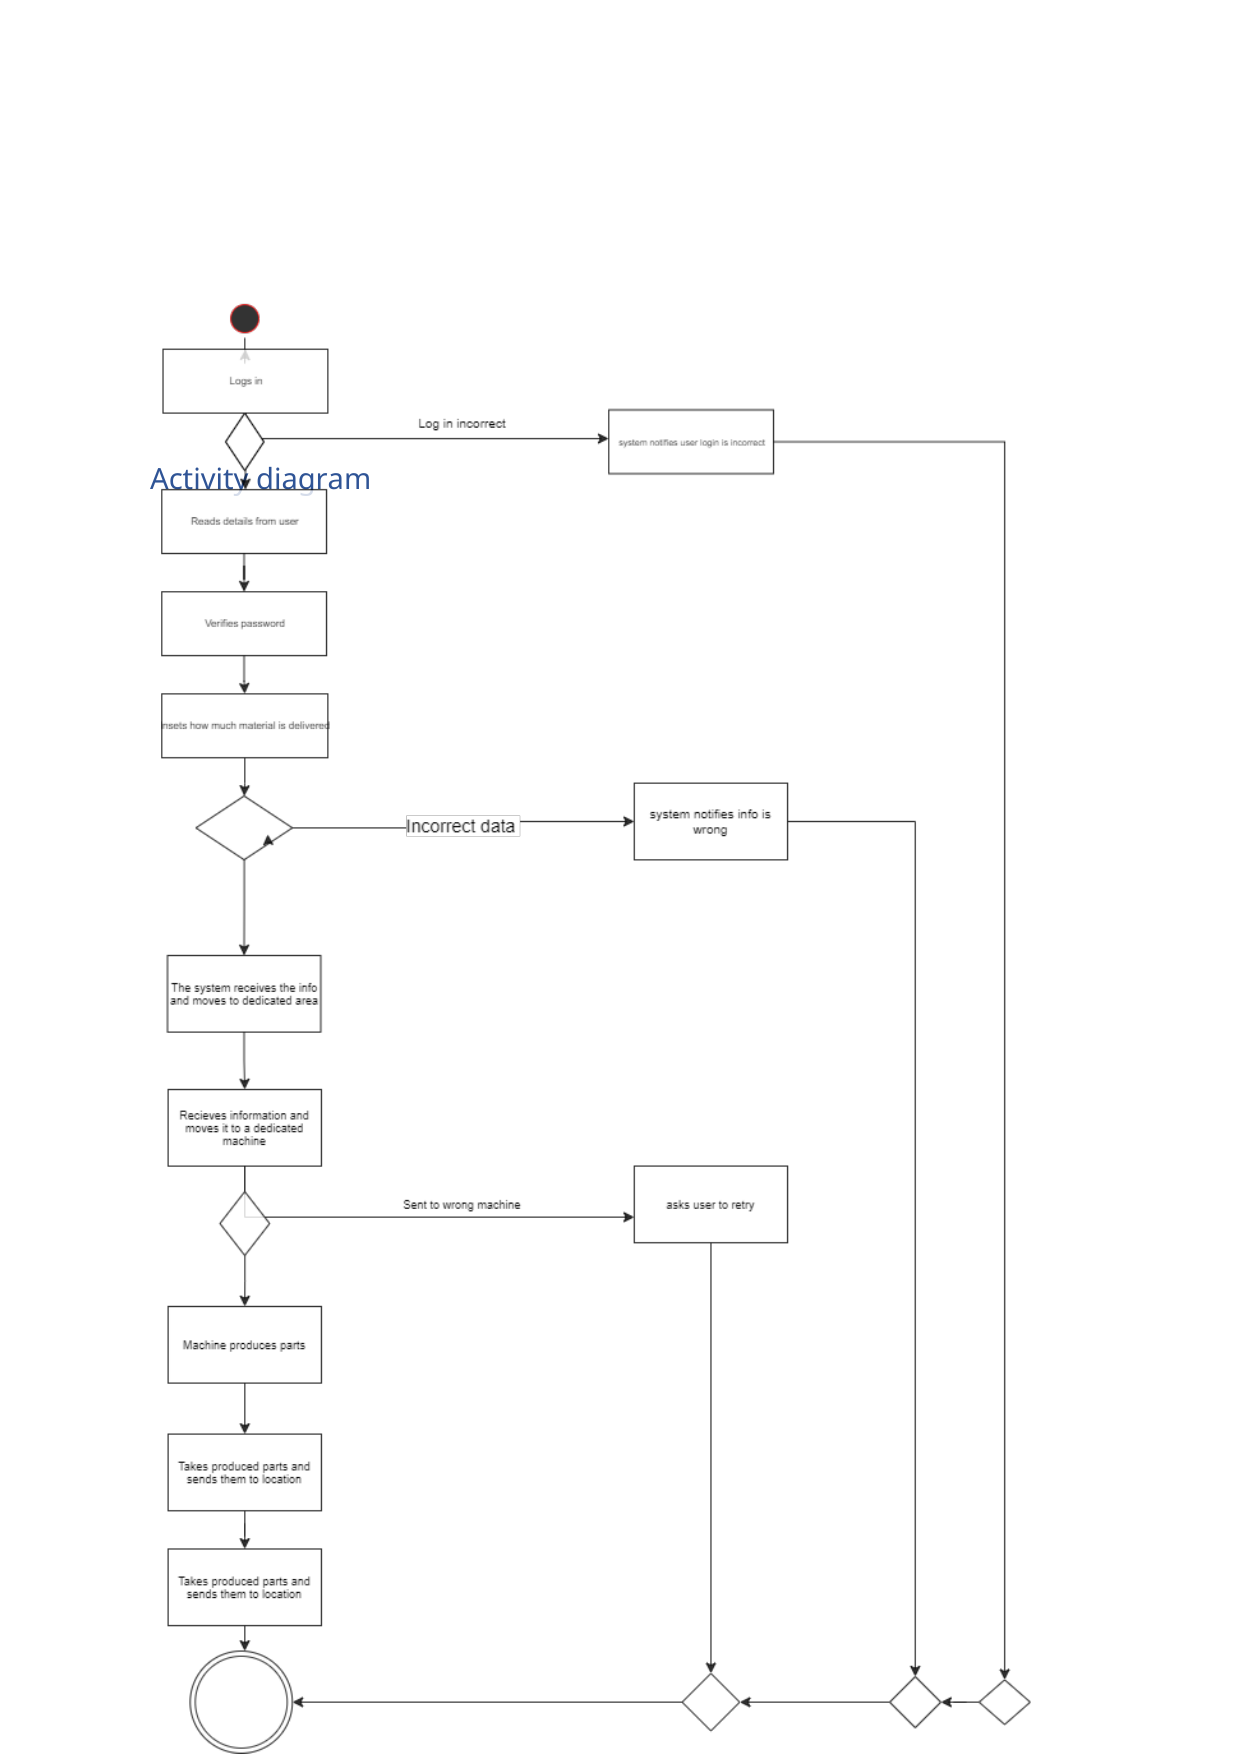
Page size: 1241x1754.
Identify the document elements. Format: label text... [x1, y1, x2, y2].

subtitle Activity diagram [150, 458, 244, 488]
subtitle Activity diagram [1006, 458, 1090, 498]
subtitle Activity diagram [247, 458, 1003, 498]
